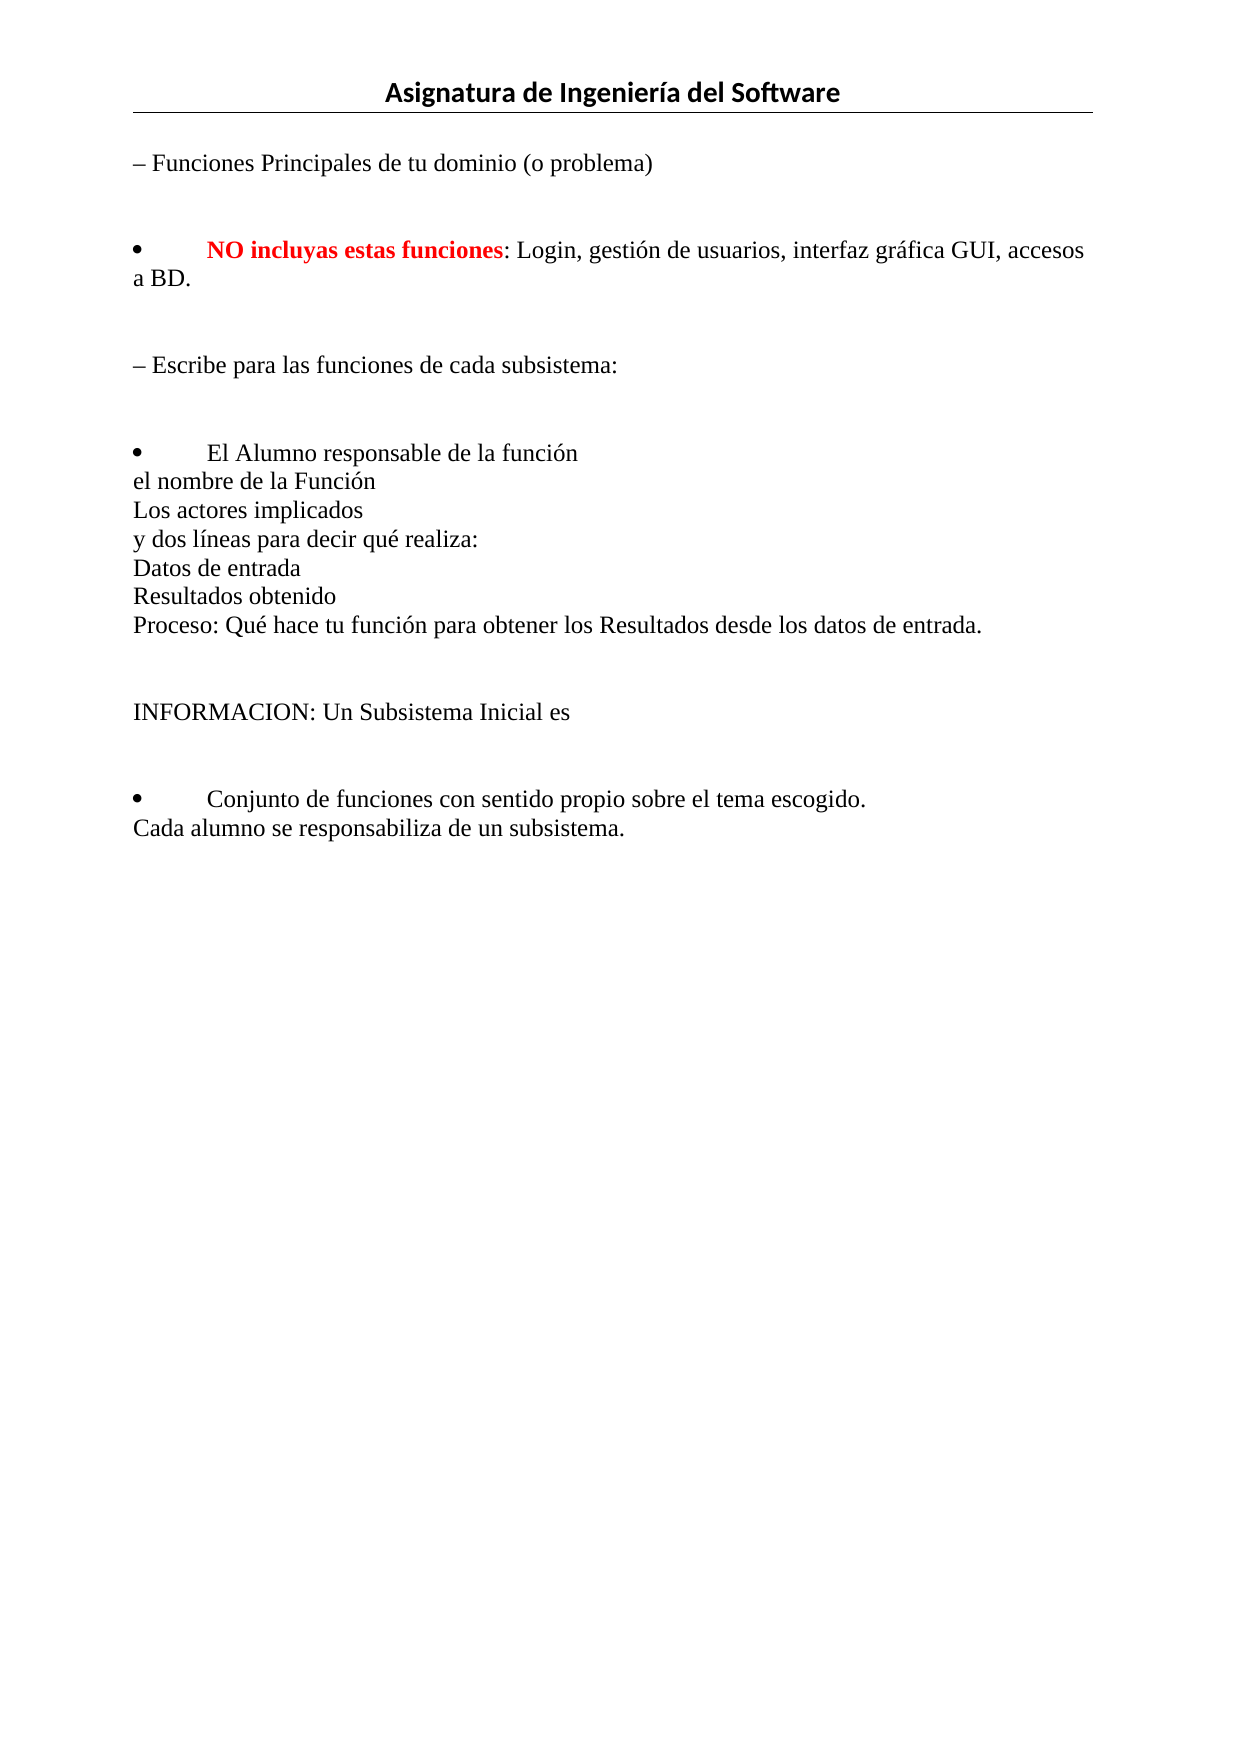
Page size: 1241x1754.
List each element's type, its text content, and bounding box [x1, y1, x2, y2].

list NO incluyas estas funciones: Login, gestión de usuarios, interfaz gráfica GUI, accesos a BD. [133, 235, 1093, 292]
text Los actores implicados [133, 495, 1093, 524]
text Proceso: Qué hace tu función para obtener los Resultados desde los datos de entrada. [133, 610, 1093, 639]
text Resultados obtenido [133, 581, 1093, 610]
text y dos líneas para decir qué realiza: [133, 524, 1093, 553]
list Conjunto de funciones con sentido propio sobre el tema escogido. [133, 784, 1093, 813]
text el nombre de la Función [133, 466, 1093, 495]
text – Funciones Principales de tu dominio (o problema) [133, 148, 1093, 176]
text – Escribe para las funciones de cada subsistema: [133, 351, 1093, 379]
text Cada alumno se responsabiliza de un subsistema. [133, 813, 1093, 842]
text Datos de entrada [133, 553, 1093, 581]
list El Alumno responsable de la función [133, 438, 1093, 466]
text INFORMACION: Un Subsistema Inicial es [133, 697, 1093, 726]
